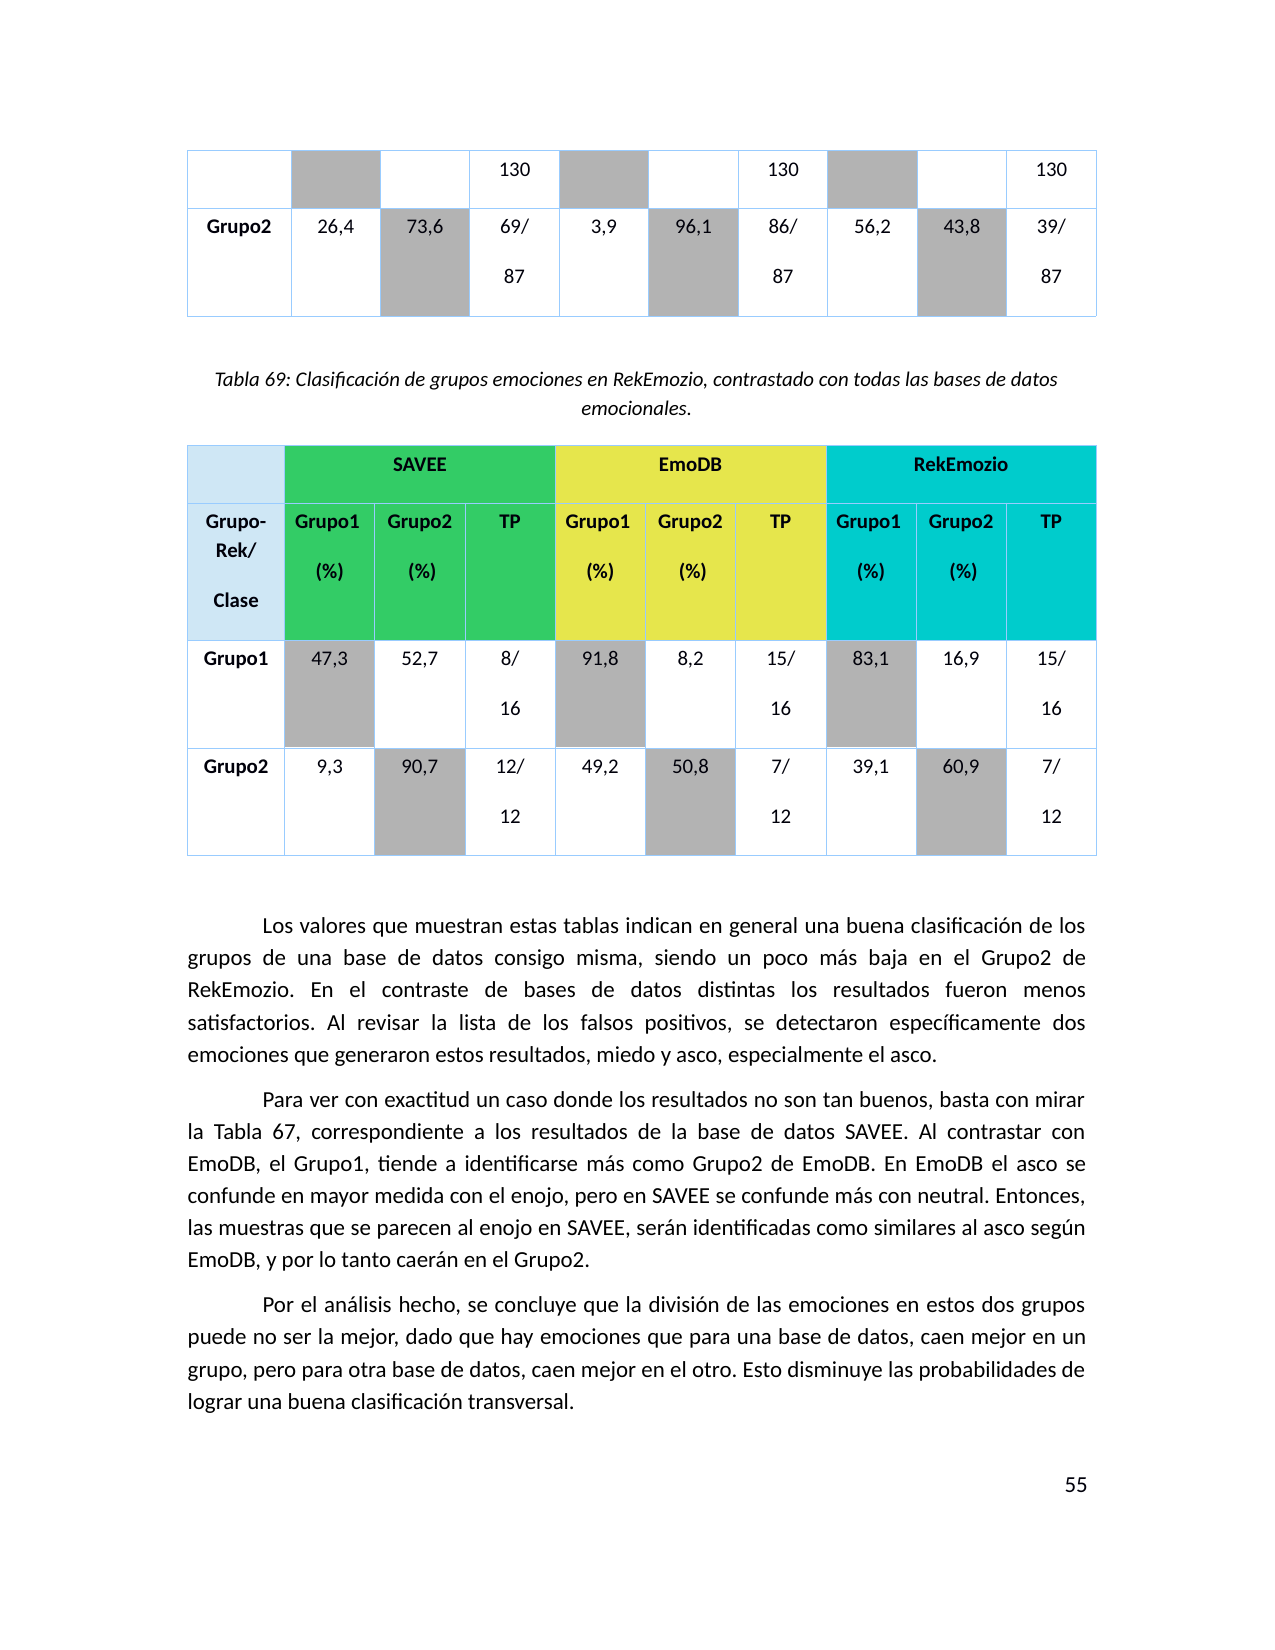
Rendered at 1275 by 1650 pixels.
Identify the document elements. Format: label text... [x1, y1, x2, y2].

table_header RekEmozio [827, 446, 1096, 503]
table_cell [188, 151, 291, 208]
text Los valores que muestran estas tablas indican en general una buena clasificación de los grupos de una base de datos consigo misma, siendo un poco más baja en el Grupo2 de RekEmozio. En el contraste de bases de datos distintas los resultados fueron menos satisfactorios. Al revisar la lista de los falsos positivos, se detectaron específicamente dos emociones que generaron estos resultados, miedo y asco, especialmente el asco. [187, 911, 1087, 1068]
table_cell 7/ 12 [1007, 749, 1096, 855]
table_cell 56,2 [828, 209, 917, 316]
table_cell 49,2 [556, 749, 645, 855]
table_cell TP [466, 504, 555, 640]
table_cell Grupo2 (%) [646, 504, 735, 640]
table_cell 130 [1007, 151, 1096, 208]
table_cell 8,2 [646, 641, 735, 747]
table_cell [292, 151, 380, 208]
table_cell 12/ 12 [466, 749, 555, 855]
table_cell 90,7 [375, 749, 465, 855]
table_cell 86/ 87 [739, 209, 827, 316]
table_cell [381, 151, 469, 208]
table_cell 16,9 [917, 641, 1006, 747]
text Por el análisis hecho, se concluye que la división de las emociones en estos dos grupos puede no ser la mejor, dado que hay emociones que para una base de datos, caen mejor en un grupo, pero para otra base de datos, caen mejor en el otro. Esto disminuye las probabilidades de lograr una buena clasificación transversal. [187, 1290, 1087, 1415]
table_cell Grupo1 (%) [285, 504, 374, 640]
table_cell 60,9 [917, 749, 1006, 855]
table_cell 43,8 [918, 209, 1006, 316]
table_cell Grupo-Rek/ Clase [188, 504, 284, 640]
table_cell 96,1 [649, 209, 738, 316]
table_cell Grupo1 (%) [556, 504, 645, 640]
table_cell 91,8 [556, 641, 645, 747]
table_cell 83,1 [827, 641, 916, 747]
table_cell Grupo1 [188, 641, 284, 747]
table_header EmoDB [556, 446, 826, 503]
table_cell TP [1007, 504, 1096, 640]
table_cell 69/ 87 [470, 209, 559, 316]
table_cell TP [736, 504, 826, 640]
table_cell Grupo2 [188, 209, 291, 316]
text Tabla 69: Clasificación de grupos emociones en RekEmozio, contrastado con todas las bases de datos emocionales. [187, 366, 1087, 420]
table_cell Grupo1 (%) [827, 504, 916, 640]
table_cell 47,3 [285, 641, 374, 747]
table_cell 9,3 [285, 749, 374, 855]
table_cell 39,1 [827, 749, 916, 855]
table_cell 3,9 [560, 209, 648, 316]
table_cell 73,6 [381, 209, 469, 316]
table_cell 50,8 [646, 749, 735, 855]
table_header SAVEE [285, 446, 555, 503]
table_cell Grupo2 (%) [375, 504, 465, 640]
table_header [188, 446, 284, 503]
table_cell Grupo2 [188, 749, 284, 855]
table_cell 26,4 [292, 209, 380, 316]
table_cell 130 [470, 151, 559, 208]
table_cell 15/ 16 [736, 641, 826, 747]
table_cell [918, 151, 1006, 208]
table_cell 15/ 16 [1007, 641, 1096, 747]
text Para ver con exactitud un caso donde los resultados no son tan buenos, basta con mirar la Tabla 67, correspondiente a los resultados de la base de datos SAVEE. Al contrastar con EmoDB, el Grupo1, tiende a identificarse más como Grupo2 de EmoDB. En EmoDB el asco se confunde en mayor medida con el enojo, pero en SAVEE se confunde más con neutral. Entonces, las muestras que se parecen al enojo en SAVEE, serán identificadas como similares al asco según EmoDB, y por lo tanto caerán en el Grupo2. [187, 1085, 1087, 1274]
table_cell 130 [739, 151, 827, 208]
table_cell 52,7 [375, 641, 465, 747]
table_cell 7/ 12 [736, 749, 826, 855]
table_cell [560, 151, 648, 208]
table_cell Grupo2 (%) [917, 504, 1006, 640]
table_cell [828, 151, 917, 208]
table_cell [649, 151, 738, 208]
table_cell 8/ 16 [466, 641, 555, 747]
table_cell 39/ 87 [1007, 209, 1096, 316]
